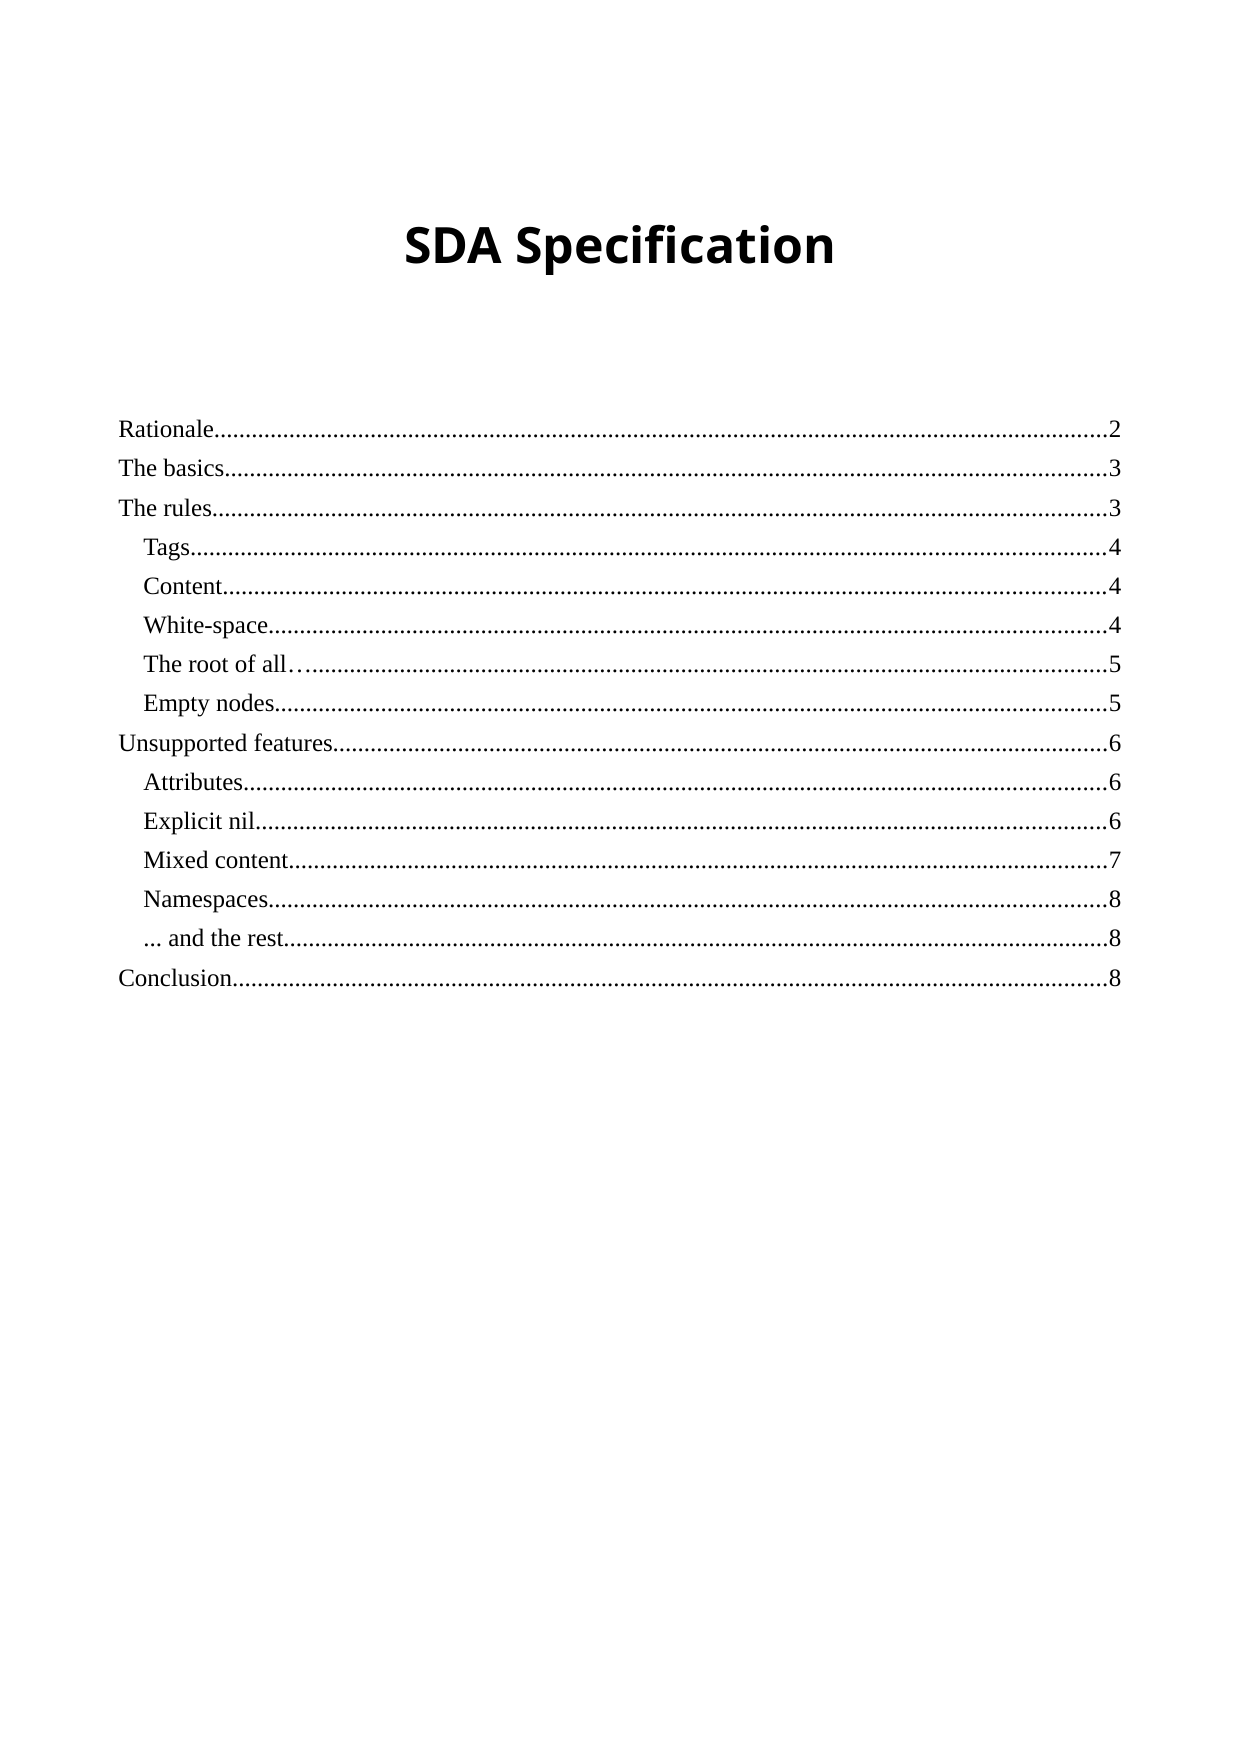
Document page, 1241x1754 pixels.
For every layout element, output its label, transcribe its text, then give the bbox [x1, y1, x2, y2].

text ... and the rest 8 [143, 923, 1122, 952]
text The root of all… 5 [143, 649, 1122, 678]
text White-space 4 [143, 610, 1122, 639]
text Mixed content 7 [143, 845, 1122, 874]
text Unsupported features 6 [118, 728, 1122, 756]
text Empty nodes 5 [143, 688, 1122, 717]
text Conclusion 8 [118, 963, 1122, 991]
text Rationale 2 [118, 414, 1122, 443]
text Namespaces 8 [143, 884, 1122, 913]
text Content 4 [143, 571, 1122, 600]
text Explicit nil 6 [143, 806, 1122, 835]
text The basics 3 [118, 453, 1122, 482]
text The rules 3 [118, 493, 1122, 521]
text Tags 4 [143, 532, 1122, 561]
text SDA Specification [118, 210, 1122, 278]
text Attributes 6 [143, 767, 1122, 796]
